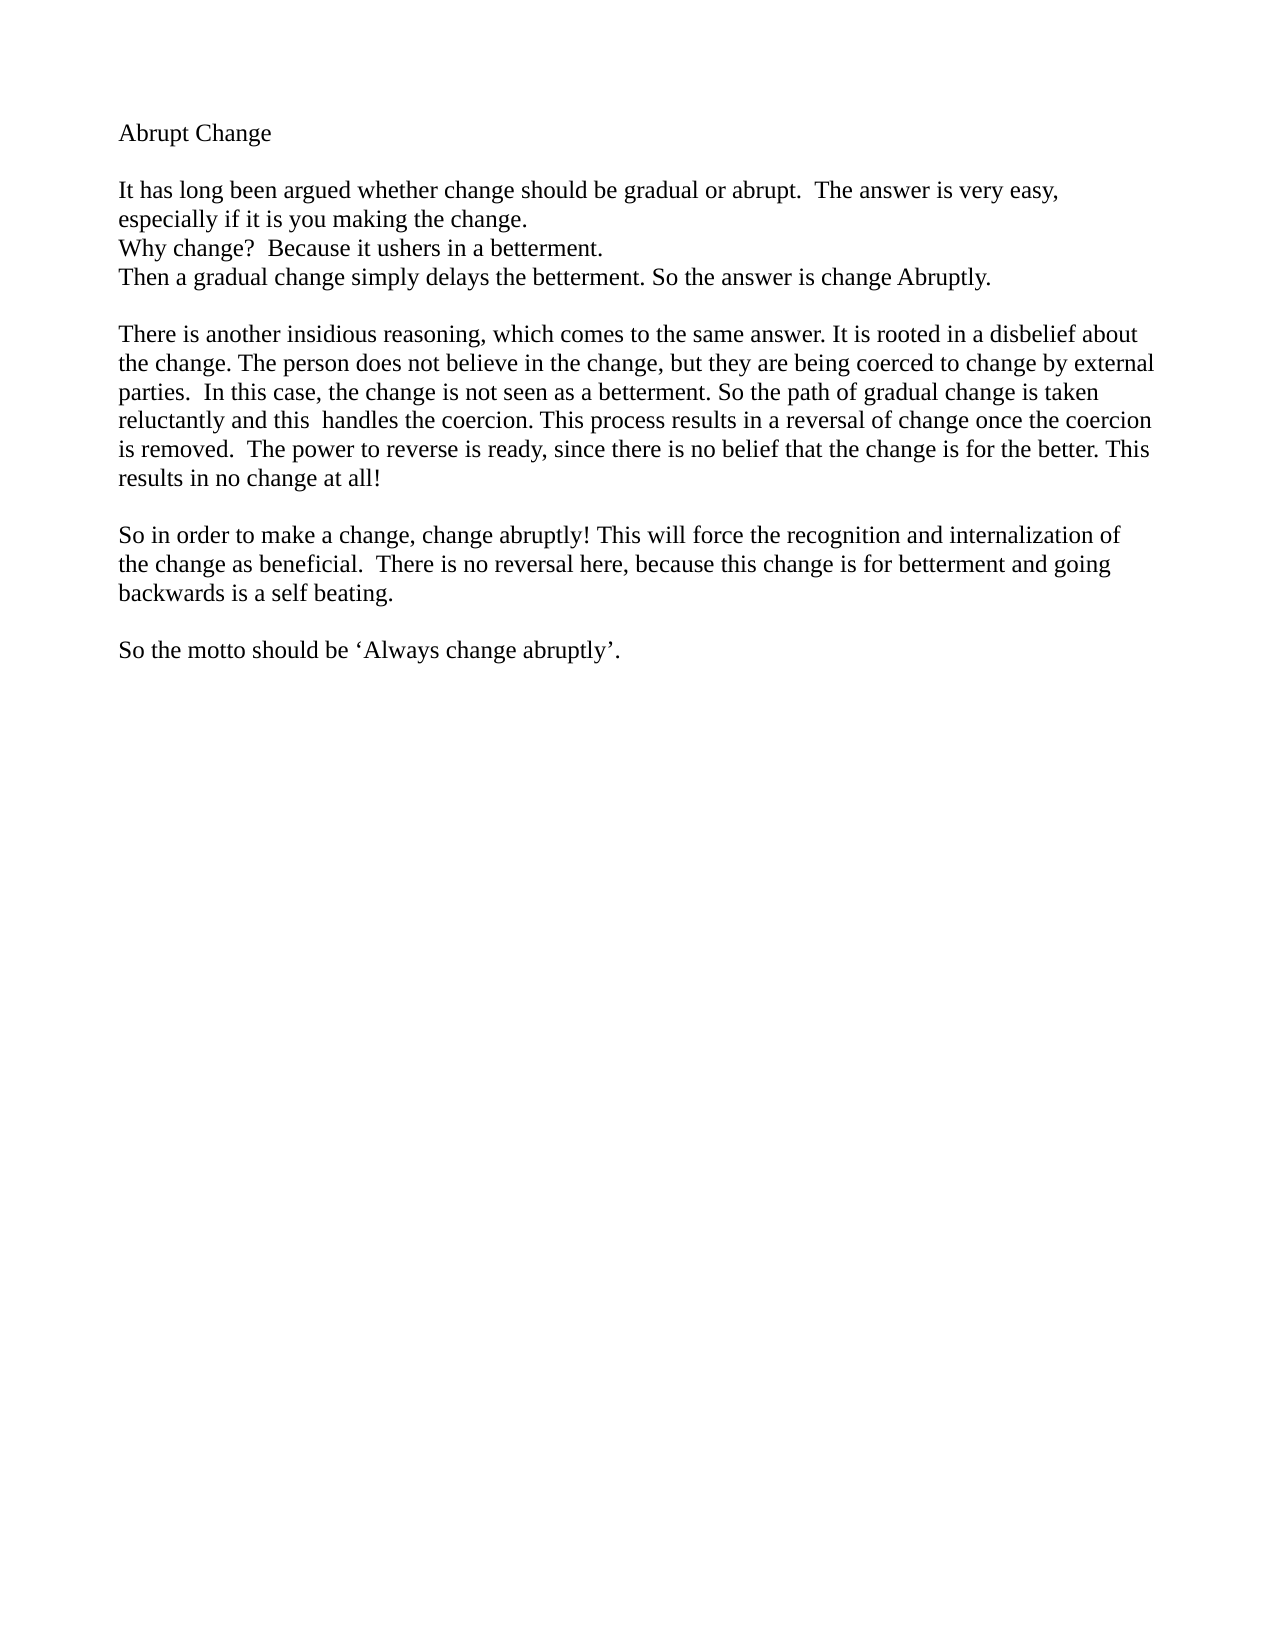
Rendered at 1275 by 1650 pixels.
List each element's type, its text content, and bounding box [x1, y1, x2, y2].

text So in order to make a change, change abruptly! This will force the recognition and internalization of the change as beneficial. There is no reversal here, because this change is for betterment and going backwards is a self beating. [118, 521, 1157, 607]
text Abrupt Change [118, 118, 1157, 147]
text There is another insidious reasoning, which comes to the same answer. It is rooted in a disbelief about the change. The person does not believe in the change, but they are being coerced to change by external parties. In this case, the change is not seen as a betterment. So the path of gradual change is taken reluctantly and this handles the coercion. This process results in a reversal of change once the coercion is removed. The power to reverse is ready, since there is no belief that the change is for the better. This results in no change at all! [118, 319, 1157, 492]
text Then a gradual change simply delays the betterment. So the answer is change Abruptly. [118, 262, 1157, 291]
text It has long been argued whether change should be gradual or abrupt. The answer is very easy, especially if it is you making the change. [118, 176, 1157, 233]
text So the motto should be ‘Always change abruptly’. [118, 636, 1157, 664]
text Why change? Because it ushers in a betterment. [118, 233, 1157, 262]
